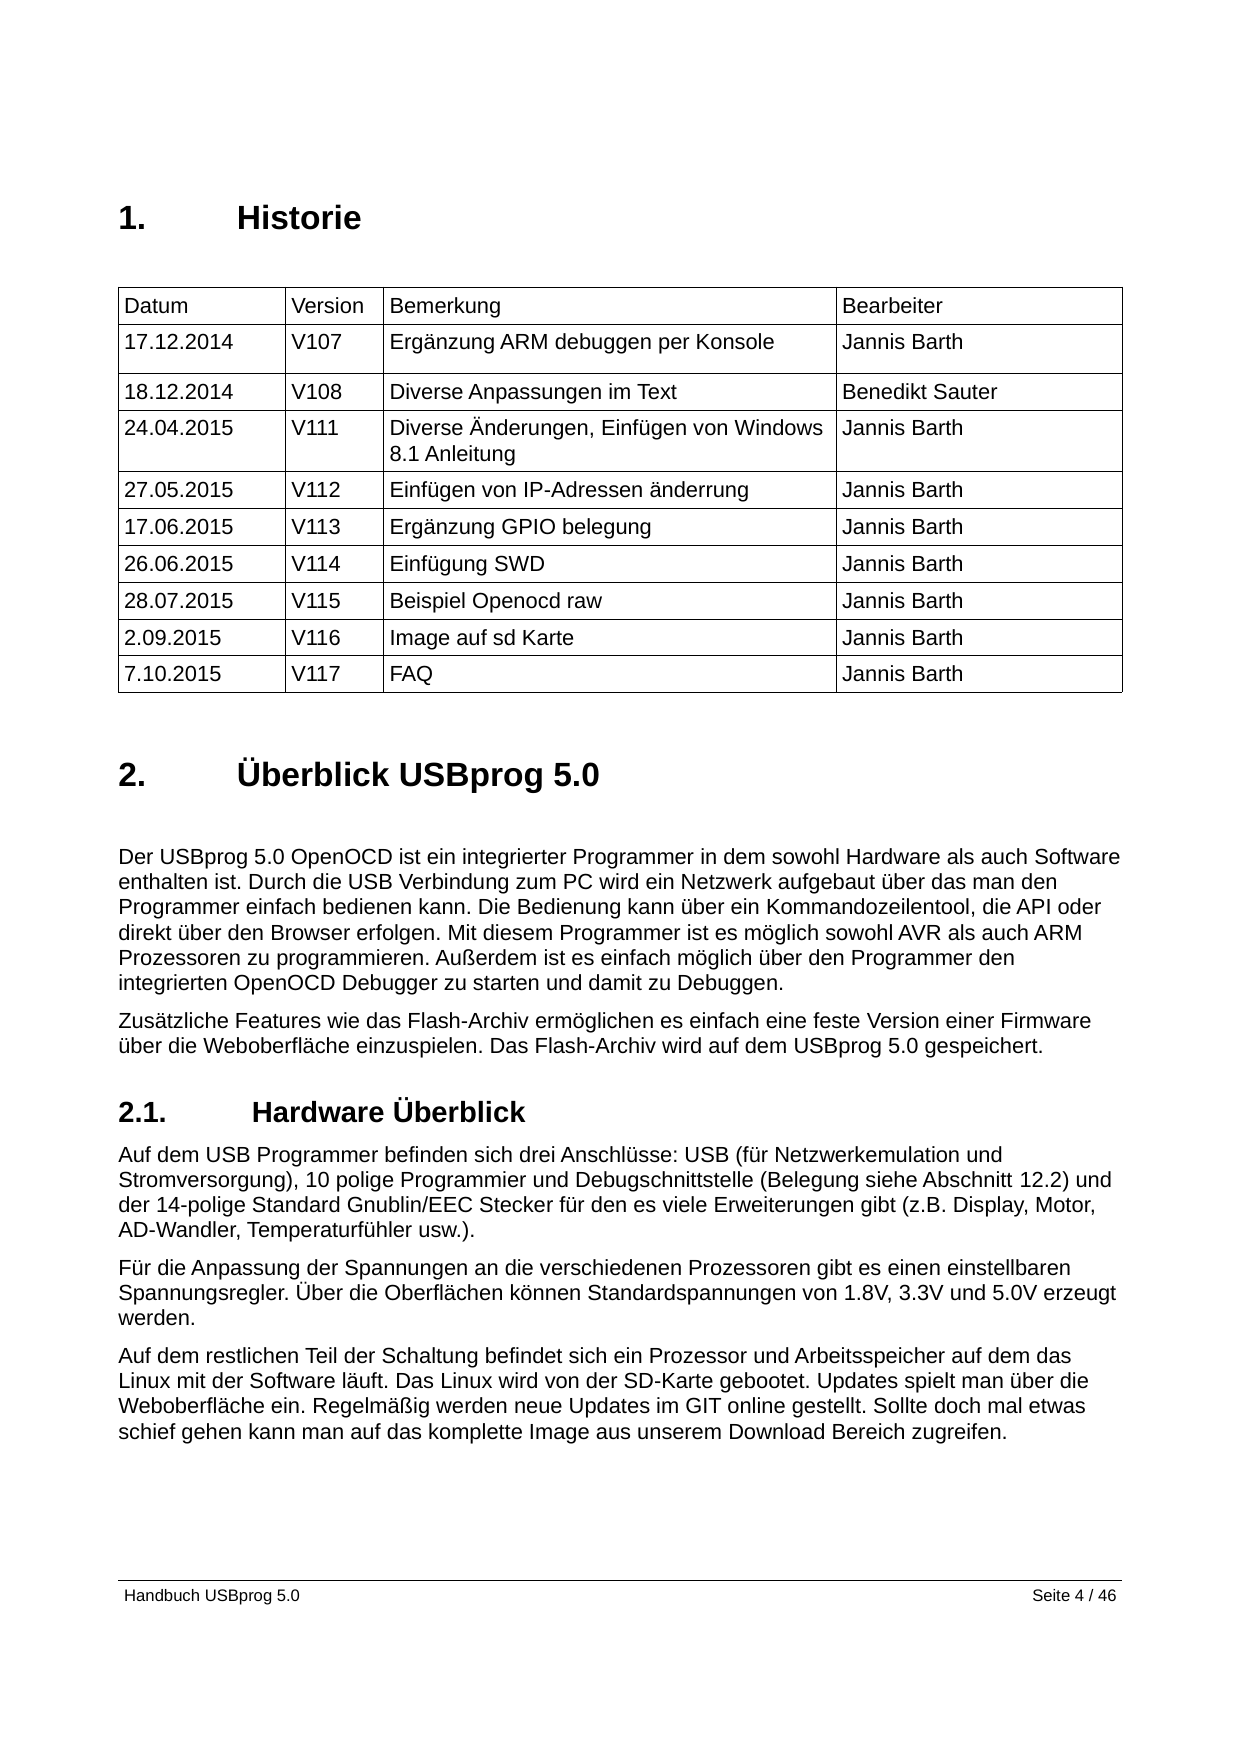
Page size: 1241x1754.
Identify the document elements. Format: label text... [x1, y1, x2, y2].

subtitle Hardware Überblick [118, 1095, 1122, 1129]
table_cell Einfügen von IP-Adressen änderrung [384, 472, 836, 508]
table_cell V108 [286, 374, 383, 409]
table_header Bearbeiter [837, 288, 1122, 323]
table_cell 2.09.2015 [119, 620, 285, 655]
table_cell Benedikt Sauter [837, 374, 1122, 409]
table_cell 18.12.2014 [119, 374, 285, 409]
table_cell Jannis Barth [837, 583, 1122, 618]
subtitle Historie [118, 198, 1122, 236]
table_cell 26.06.2015 [119, 546, 285, 582]
table_header Datum [119, 288, 285, 323]
text Der USBprog 5.0 OpenOCD ist ein integrierter Programmer in dem sowohl Hardware als auch Software enthalten ist. Durch die USB Verbindung zum PC wird ein Netzwerk aufgebaut über das man den Programmer einfach bedienen kann. Die Bedienung kann über ein Kommandozeilentool, die API oder direkt über den Browser erfolgen. Mit diesem Programmer ist es möglich sowohl AVR als auch ARM Prozessoren zu programmieren. Außerdem ist es einfach möglich über den Programmer den integrierten OpenOCD Debugger zu starten und damit zu Debuggen. [118, 844, 1122, 995]
table_cell 28.07.2015 [119, 583, 285, 618]
table_cell V115 [286, 583, 383, 618]
text Zusätzliche Features wie das Flash-Archiv ermöglichen es einfach eine feste Version einer Firmware über die Weboberfläche einzuspielen. Das Flash-Archiv wird auf dem USBprog 5.0 gespeichert. [118, 1007, 1122, 1058]
table_cell V107 [286, 325, 383, 373]
text Auf dem restlichen Teil der Schaltung befindet sich ein Prozessor und Arbeitsspeicher auf dem das Linux mit der Software läuft. Das Linux wird von der SD-Karte gebootet. Updates spielt man über die Weboberfläche ein. Regelmäßig werden neue Updates im GIT online gestellt. Sollte doch mal etwas schief gehen kann man auf das komplette Image aus unserem Download Bereich zugreifen. [118, 1343, 1122, 1444]
table_header Bemerkung [384, 288, 836, 323]
table_cell V113 [286, 509, 383, 545]
table_cell V116 [286, 620, 383, 655]
table_cell 24.04.2015 [119, 411, 285, 471]
subtitle Überblick USBprog 5.0 [118, 755, 1122, 793]
table_cell Jannis Barth [837, 509, 1122, 545]
table_cell Jannis Barth [837, 411, 1122, 471]
table_cell Jannis Barth [837, 546, 1122, 582]
table_cell V114 [286, 546, 383, 582]
table_cell FAQ [384, 656, 836, 692]
table_cell V112 [286, 472, 383, 508]
table_cell Jannis Barth [837, 656, 1122, 692]
table_cell Diverse Änderungen, Einfügen von Windows 8.1 Anleitung [384, 411, 836, 471]
table_cell 27.05.2015 [119, 472, 285, 508]
table_cell Jannis Barth [837, 325, 1122, 373]
table_cell Ergänzung GPIO belegung [384, 509, 836, 545]
table_cell Diverse Anpassungen im Text [384, 374, 836, 409]
table_cell Ergänzung ARM debuggen per Konsole [384, 325, 836, 373]
table_cell Jannis Barth [837, 472, 1122, 508]
text Auf dem USB Programmer befinden sich drei Anschlüsse: USB (für Netzwerkemulation und Stromversorgung), 10 polige Programmier und Debugschnittstelle (Belegung siehe Abschnitt 12.2) und der 14-polige Standard Gnublin/EEC Stecker für den es viele Erweiterungen gibt (z.B. Display, Motor, AD-Wandler, Temperaturfühler usw.). [118, 1141, 1122, 1242]
table_cell Beispiel Openocd raw [384, 583, 836, 618]
table_cell 17.12.2014 [119, 325, 285, 373]
table_cell Einfügung SWD [384, 546, 836, 582]
table_cell 7.10.2015 [119, 656, 285, 692]
table_header Version [286, 288, 383, 323]
table_cell Jannis Barth [837, 620, 1122, 655]
table_cell Image auf sd Karte [384, 620, 836, 655]
table_cell 17.06.2015 [119, 509, 285, 545]
table_cell V111 [286, 411, 383, 471]
table_cell V117 [286, 656, 383, 692]
text Für die Anpassung der Spannungen an die verschiedenen Prozessoren gibt es einen einstellbaren Spannungsregler. Über die Oberflächen können Standardspannungen von 1.8V, 3.3V und 5.0V erzeugt werden. [118, 1255, 1122, 1330]
